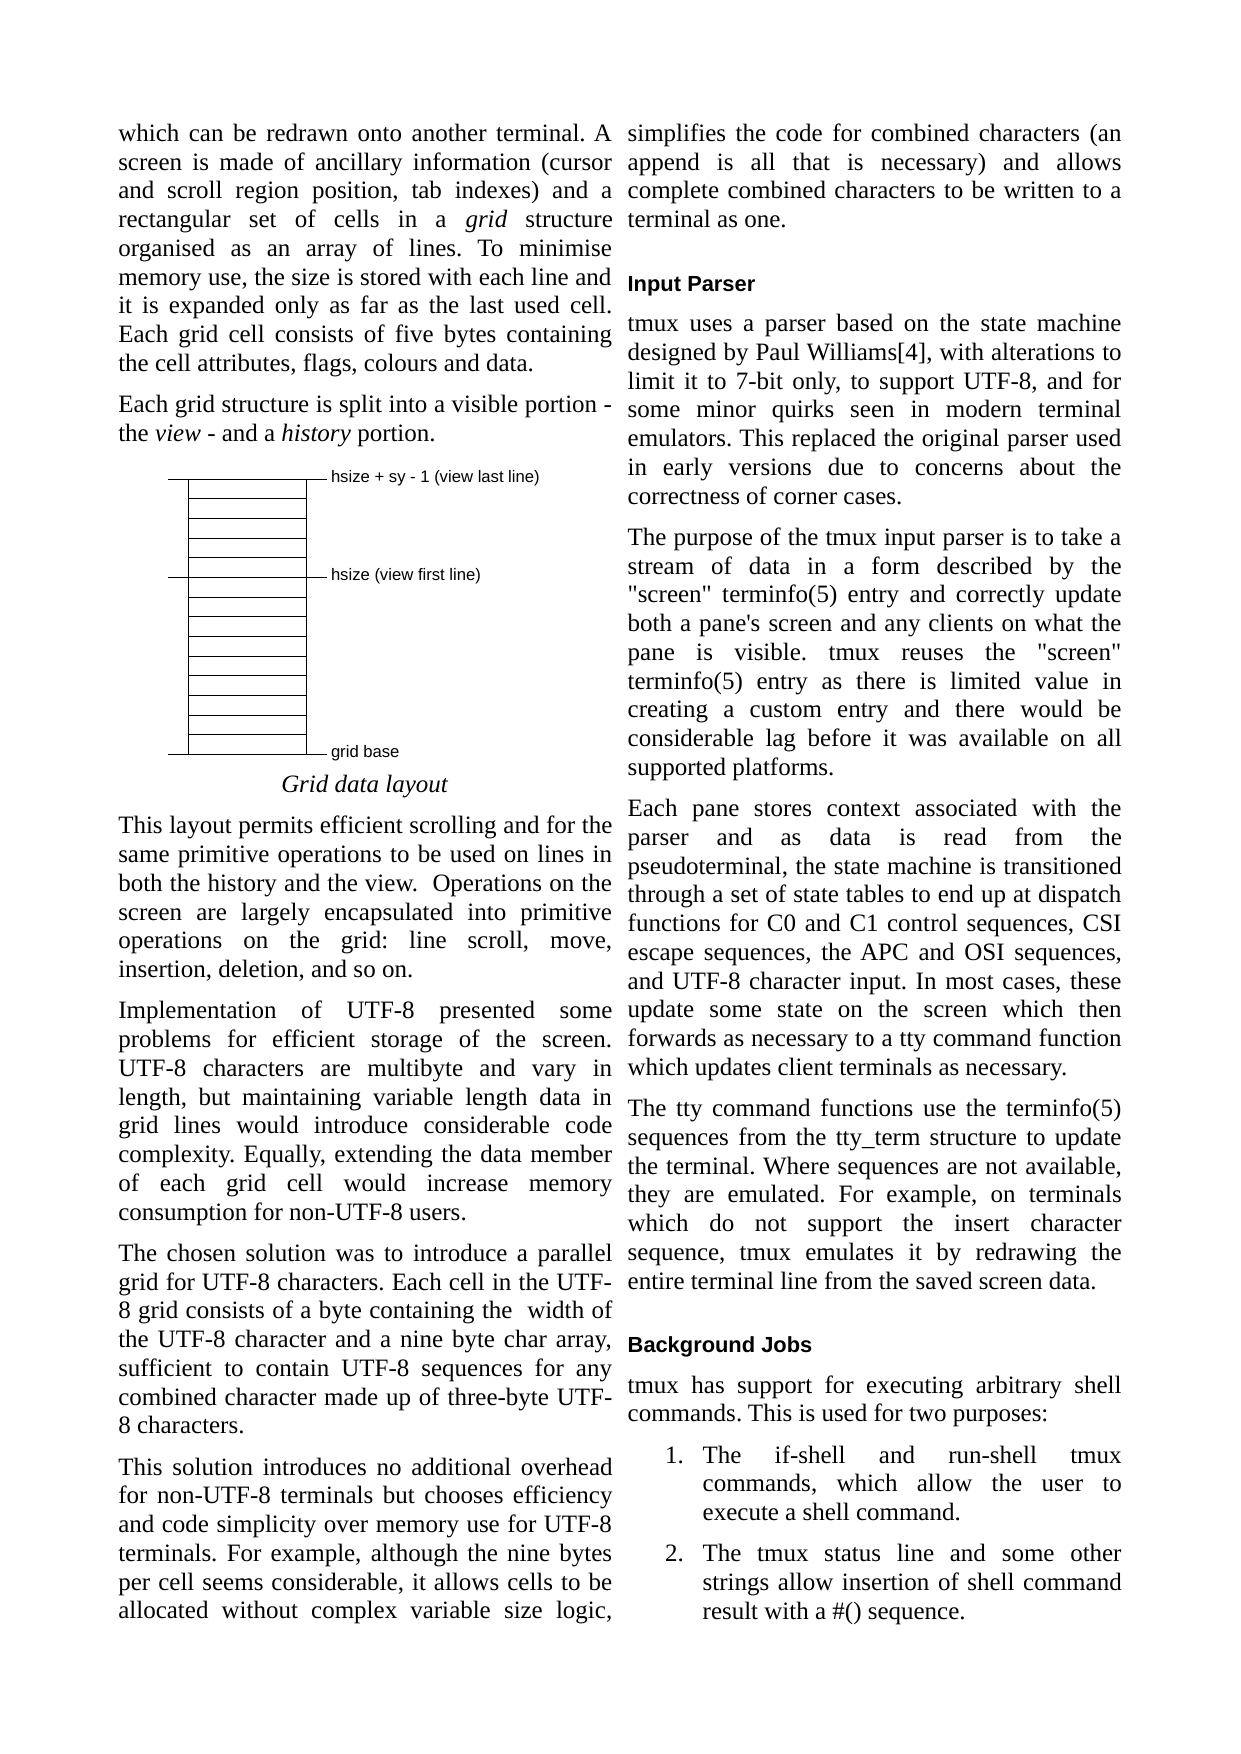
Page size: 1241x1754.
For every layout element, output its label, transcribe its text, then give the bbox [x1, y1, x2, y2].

list The tmux status line and some other strings allow insertion of shell command result with a #() sequence. [665, 1538, 1122, 1625]
text The purpose of the tmux input parser is to take a stream of data in a form described by the "screen" terminfo(5) entry and correctly update both a pane's screen and any clients on what the pane is visible. tmux reuses the "screen" terminfo(5) entry as there is limited value in creating a custom entry and there would be considerable lag before it was available on all supported platforms. [627, 522, 1122, 781]
text tmux has support for executing arbitrary shell commands. This is used for two purposes: [627, 1370, 1122, 1427]
text The tty command functions use the terminfo(5) sequences from the tty_term structure to update the terminal. Where sequences are not available, they are emulated. For example, on terminals which do not support the insert character sequence, tmux emulates it by redrawing the entire terminal line from the saved screen data. [627, 1093, 1122, 1294]
text Each pane stores context associated with the parser and as data is read from the pseudoterminal, the state machine is transitioned through a set of state tables to end up at dispatch functions for C0 and C1 control sequences, CSI escape sequences, the APC and OSI sequences, and UTF-8 character input. In most cases, these update some state on the screen which then forwards as necessary to a tty command function which updates client terminals as necessary. [627, 793, 1122, 1081]
text Grid data layout [168, 472, 562, 798]
text This solution introduces no additional overhead for non-UTF-8 terminals but chooses efficiency and code simplicity over memory use for UTF-8 terminals. For example, although the nine bytes per cell seems considerable, it allows cells to be allocated without complex variable size logic, [118, 1452, 613, 1624]
subtitle Input Parser [627, 271, 1122, 296]
text tmux uses a parser based on the state machine designed by Paul Williams[4], with alterations to limit it to 7-bit only, to support UTF-8, and for some minor quirks seen in modern terminal emulators. This replaced the original parser used in early versions due to concerns about the correctness of corner cases. [627, 308, 1122, 509]
text simplifies the code for combined characters (an append is all that is necessary) and allows complete combined characters to be written to a terminal as one. [627, 118, 1122, 233]
subtitle Background Jobs [627, 1332, 1122, 1357]
text The chosen solution was to introduce a parallel grid for UTF-8 characters. Each cell in the UTF-8 grid consists of a byte containing the width of the UTF-8 character and a nine byte char array, sufficient to contain UTF-8 sequences for any combined character made up of three-byte UTF-8 characters. [118, 1238, 613, 1439]
text which can be redrawn onto another terminal. A screen is made of ancillary information (cursor and scroll region position, tab indexes) and a rectangular set of cells in a grid structure organised as an array of lines. To minimise memory use, the size is stored with each line and it is expanded only as far as the last used cell. Each grid cell consists of five bytes containing the cell attributes, flags, colours and data. [118, 118, 613, 377]
text Each grid structure is split into a visible portion - the view - and a history portion. [118, 389, 613, 447]
list The if-shell and run-shell tmux commands, which allow the user to execute a shell command. [665, 1440, 1122, 1526]
text This layout permits efficient scrolling and for the same primitive operations to be used on lines in both the history and the view. Operations on the screen are largely encapsulated into primitive operations on the grid: line scroll, move, insertion, deletion, and so on. [118, 810, 613, 983]
text Implementation of UTF-8 presented some problems for efficient storage of the screen. UTF-8 characters are multibyte and vary in length, but maintaining variable length data in grid lines would introduce considerable code complexity. Equally, extending the data member of each grid cell would increase memory consumption for non-UTF-8 users. [118, 995, 613, 1225]
